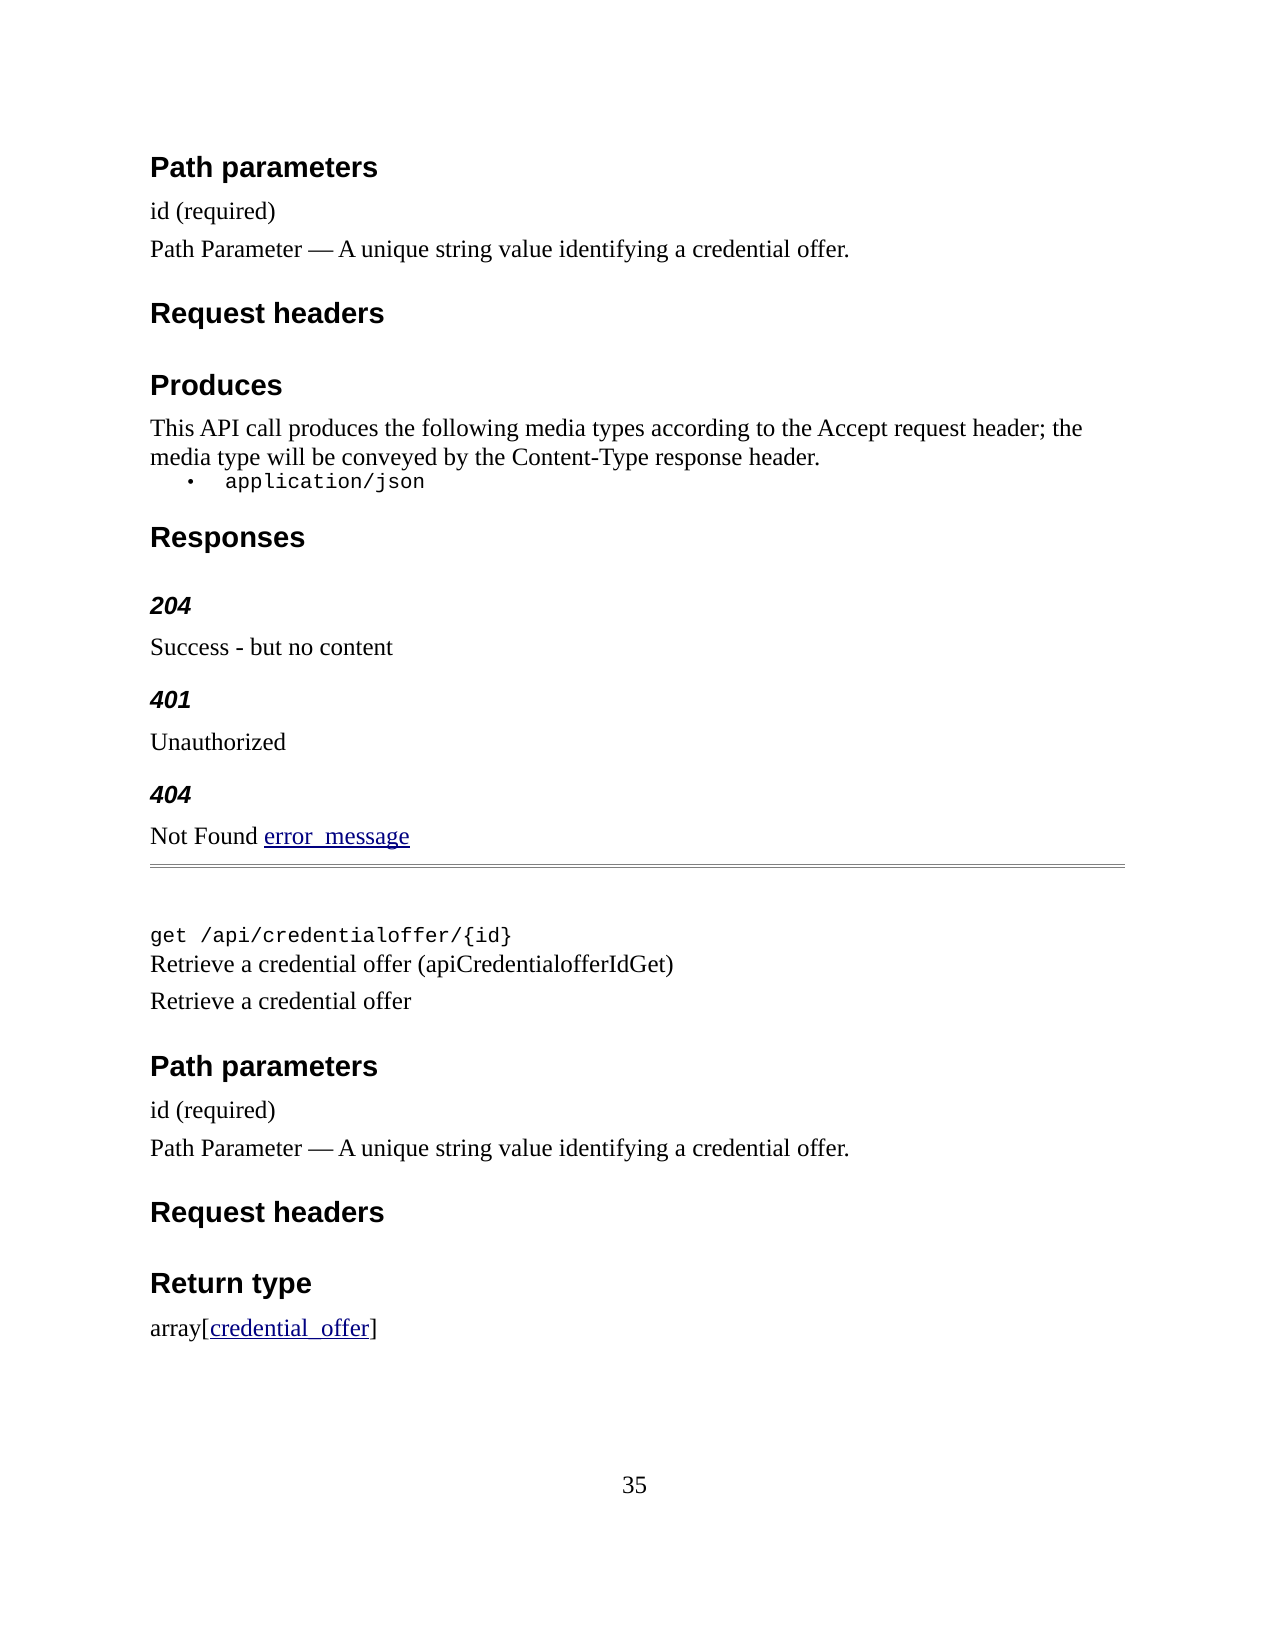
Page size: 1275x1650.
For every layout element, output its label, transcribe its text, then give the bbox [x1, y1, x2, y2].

subtitle Responses [150, 520, 1125, 553]
text Retrieve a credential offer [150, 986, 1125, 1015]
subtitle Path parameters [150, 150, 1125, 183]
subtitle 404 [150, 780, 1125, 809]
text This API call produces the following media types according to the Accept request header; the media type will be conveyed by the Content-Type response header. [150, 413, 1125, 471]
text Path Parameter — A unique string value identifying a credential offer. [150, 234, 1125, 262]
text Unauthorized [150, 727, 1125, 755]
text id (required) [150, 196, 1125, 225]
subtitle Produces [150, 367, 1125, 401]
subtitle 204 [150, 591, 1125, 619]
subtitle Path parameters [150, 1049, 1125, 1083]
text Path Parameter — A unique string value identifying a credential offer. [150, 1133, 1125, 1162]
list application/json [187, 471, 1125, 495]
subtitle Return type [150, 1267, 1125, 1300]
text get /api/credentialoffer/{id} [150, 925, 1125, 949]
subtitle 401 [150, 686, 1125, 714]
text array[credential_offer] [150, 1313, 1125, 1341]
text Not Found error_message [150, 821, 1125, 850]
text id (required) [150, 1095, 1125, 1124]
subtitle Request headers [150, 1196, 1125, 1229]
text Retrieve a credential offer (apiCredentialofferIdGet) [150, 949, 1125, 977]
subtitle Request headers [150, 296, 1125, 330]
text Success - but no content [150, 632, 1125, 661]
